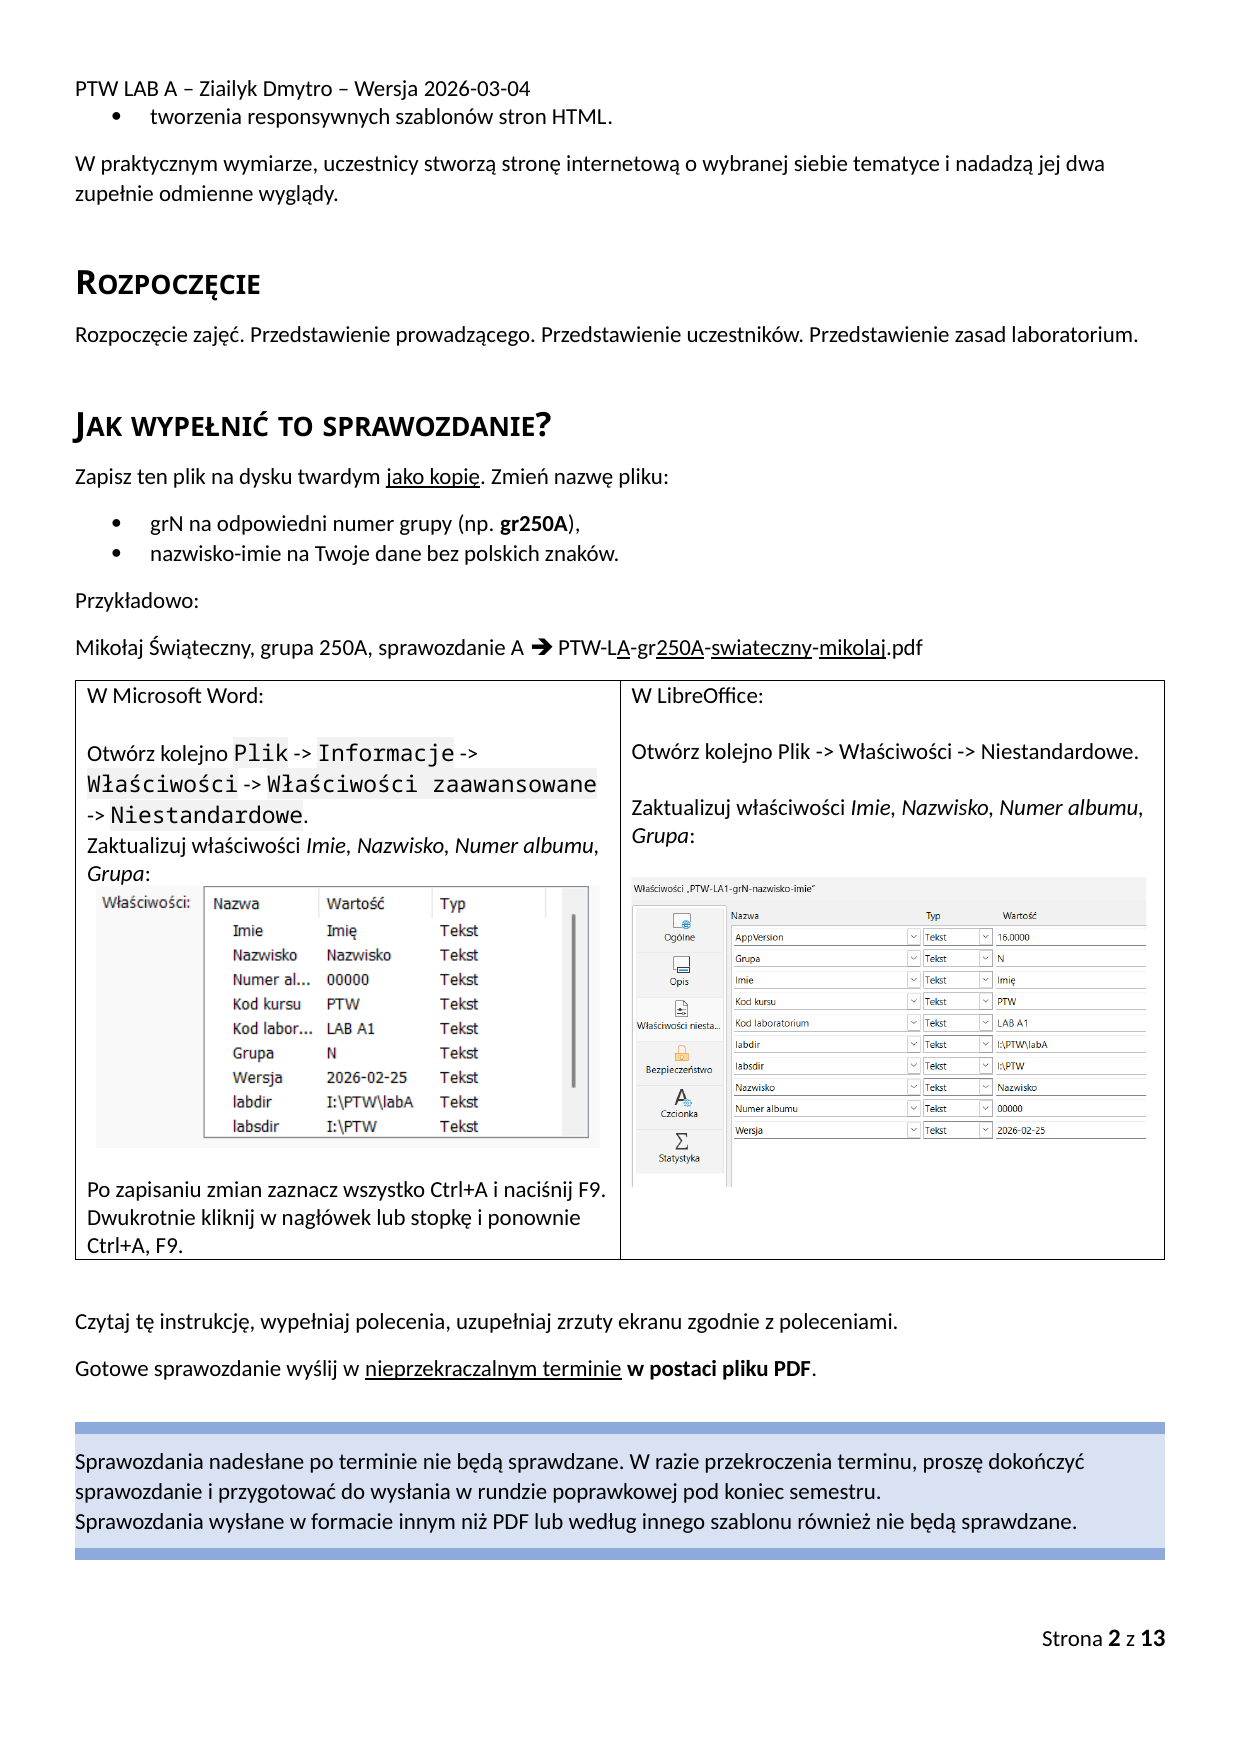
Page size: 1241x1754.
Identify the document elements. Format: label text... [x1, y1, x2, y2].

text Sprawozdania nadesłane po terminie nie będą sprawdzane. W razie przekroczenia terminu, proszę dokończyć sprawozdanie i przygotować do wysłania w rundzie poprawkowej pod koniec semestru. [75, 1434, 1165, 1482]
list tworzenia responsywnych szablonów stron HTML. [112, 102, 1165, 130]
text Gotowe sprawozdanie wyślij w nieprzekraczalnym terminie w postaci pliku PDF. [75, 1354, 1165, 1382]
text Przykładowo: [75, 586, 1165, 614]
subtitle Rozpoczęcie [75, 259, 1165, 304]
subtitle Jak wypełnić to sprawozdanie? [75, 401, 1165, 446]
list grN na odpowiedni numer grupy (np. gr250A), [112, 509, 1165, 537]
text W praktycznym wymiarze, uczestnicy stworzą stronę internetową o wybranej siebie tematyce i nadadzą jej dwa zupełnie odmienne wyglądy. [75, 149, 1165, 207]
list nazwisko-imie na Twoje dane bez polskich znaków. [112, 539, 1165, 567]
text Czytaj tę instrukcję, wypełniaj polecenia, uzupełniaj zrzuty ekranu zgodnie z poleceniami. [75, 1307, 1165, 1335]
picture [96, 886, 600, 1148]
text Rozpoczęcie zajęć. Przedstawienie prowadzącego. Przedstawienie uczestników. Przedstawienie zasad laboratorium. [75, 321, 1165, 348]
text Sprawozdania wysłane w formacie innym niż PDF lub według innego szablonu również nie będą sprawdzane. [75, 1482, 1165, 1548]
table_header W LibreOffice: Otwórz kolejno Plik -> Właściwości -> Niestandardowe. Zaktualizuj właściwości Imie, Nazwisko, Numer albumu, Grupa: [621, 681, 1164, 1259]
text Zapisz ten plik na dysku twardym jako kopię. Zmień nazwę pliku: [75, 462, 1165, 490]
table_header W Microsoft Word: Otwórz kolejno Plik -> Informacje -> Właściwości -> Właściwości zaawansowane -> Niestandardowe. Zaktualizuj właściwości Imie, Nazwisko, Numer albumu, Grupa: Po zapisaniu zmian zaznacz wszystko Ctrl+A i naciśnij F9. Dwukrotnie kliknij w nagłówek lub stopkę i ponownie Ctrl+A, F9. [76, 681, 620, 1259]
picture [631, 877, 1147, 1187]
text Mikołaj Świąteczny, grupa 250A, sprawozdanie A  PTW-LA-gr250A-swiateczny-mikolaj.pdf [75, 633, 1165, 661]
